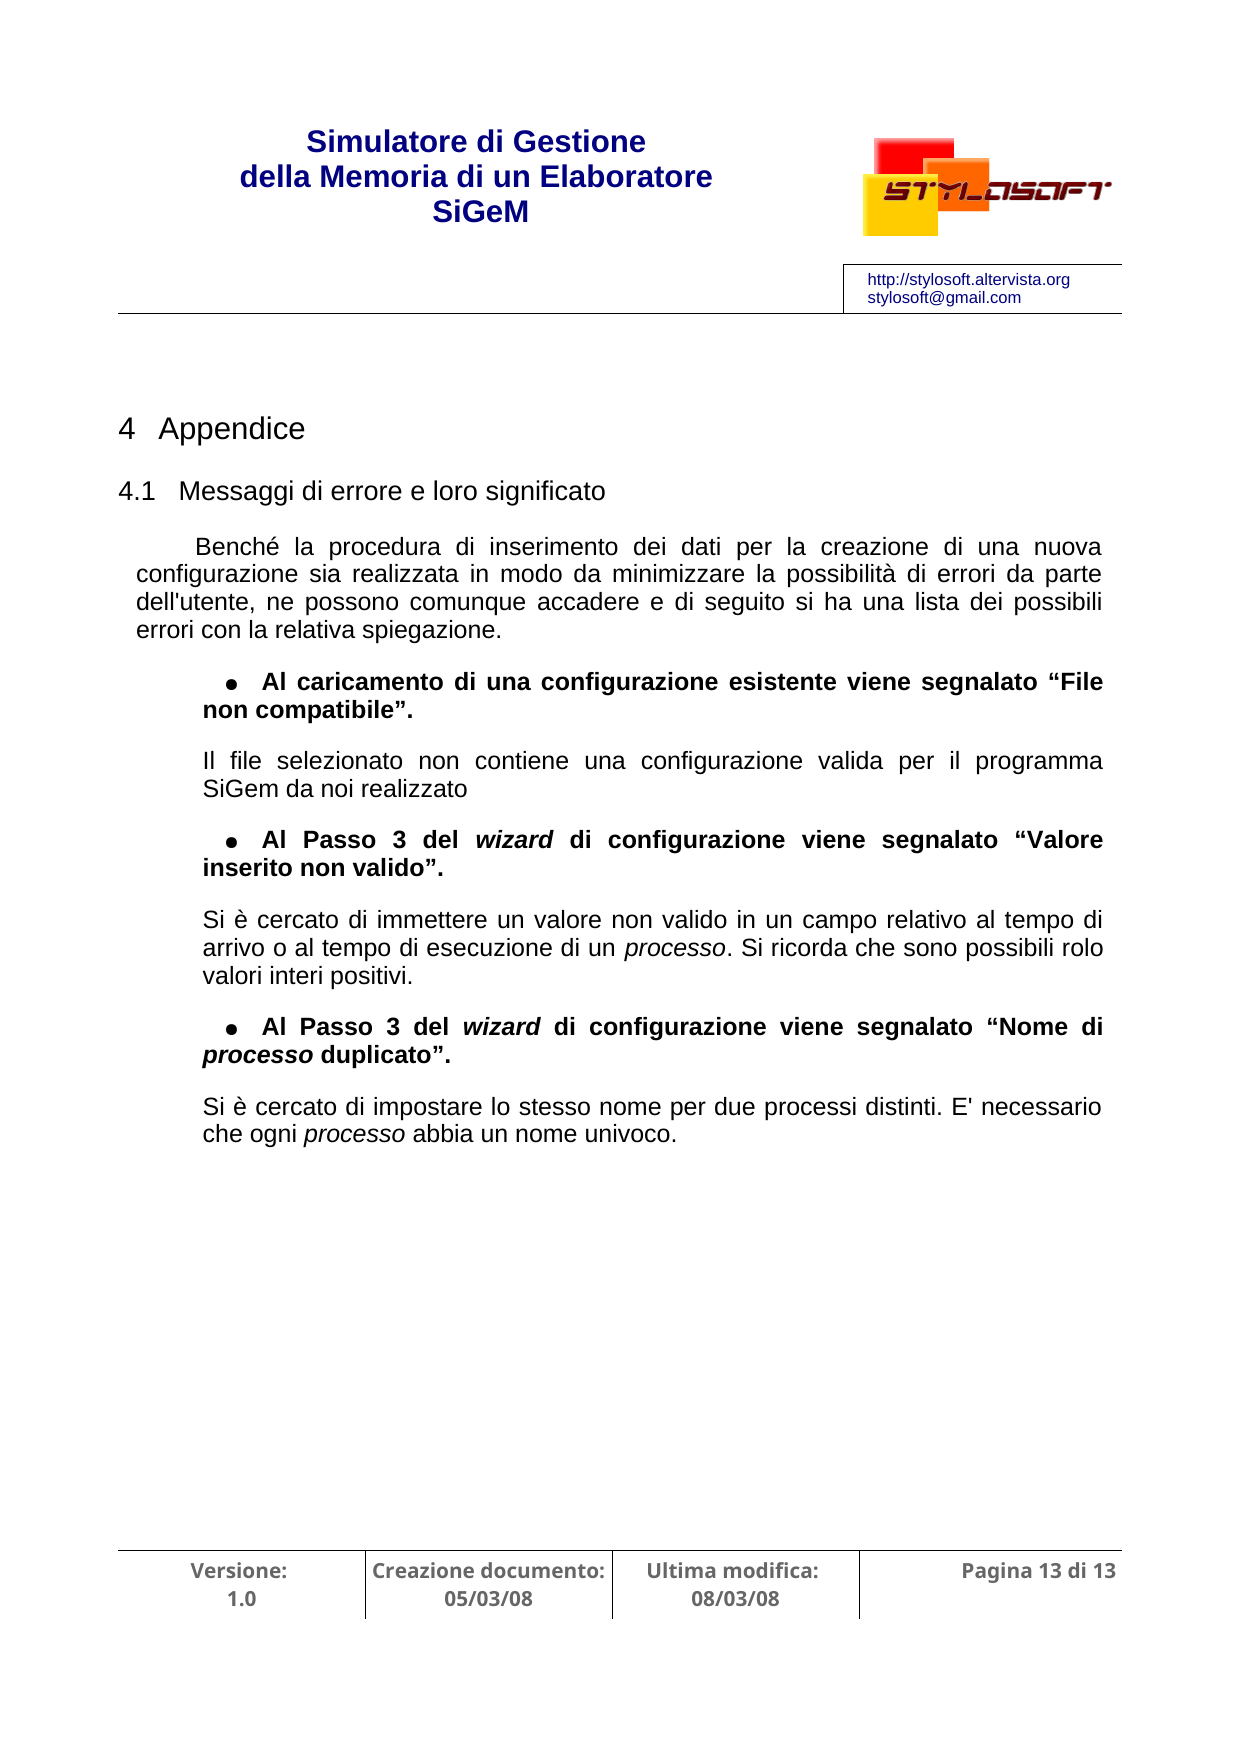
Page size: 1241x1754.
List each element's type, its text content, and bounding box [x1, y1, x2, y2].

list Al caricamento di una configurazione esistente viene segnalato “File non compatibile”. [165, 668, 1104, 723]
text Benché la procedura di inserimento dei dati per la creazione di una nuova configurazione sia realizzata in modo da minimizzare la possibilità di errori da parte dell'utente, ne possono comunque accadere e di seguito si ha una lista dei possibili errori con la relativa spiegazione. [136, 532, 1104, 644]
list Il file selezionato non contiene una configurazione valida per il programma SiGem da noi realizzato [165, 747, 1104, 803]
subtitle Messaggi di errore e loro significato [118, 476, 1122, 506]
picture [848, 123, 1117, 247]
list Al Passo 3 del wizard di configurazione viene segnalato “Valore inserito non valido”. [165, 826, 1104, 882]
list Si è cercato di immettere un valore non valido in un campo relativo al tempo di arrivo o al tempo di esecuzione di un processo. Si ricorda che sono possibili rolo valori interi positivi. [165, 906, 1104, 989]
list Al Passo 3 del wizard di configurazione viene segnalato “Nome di processo duplicato”. [165, 1013, 1104, 1069]
list Si è cercato di impostare lo stesso nome per due processi distinti. E' necessario che ogni processo abbia un nome univoco. [165, 1092, 1104, 1148]
subtitle Appendice [118, 411, 1122, 446]
